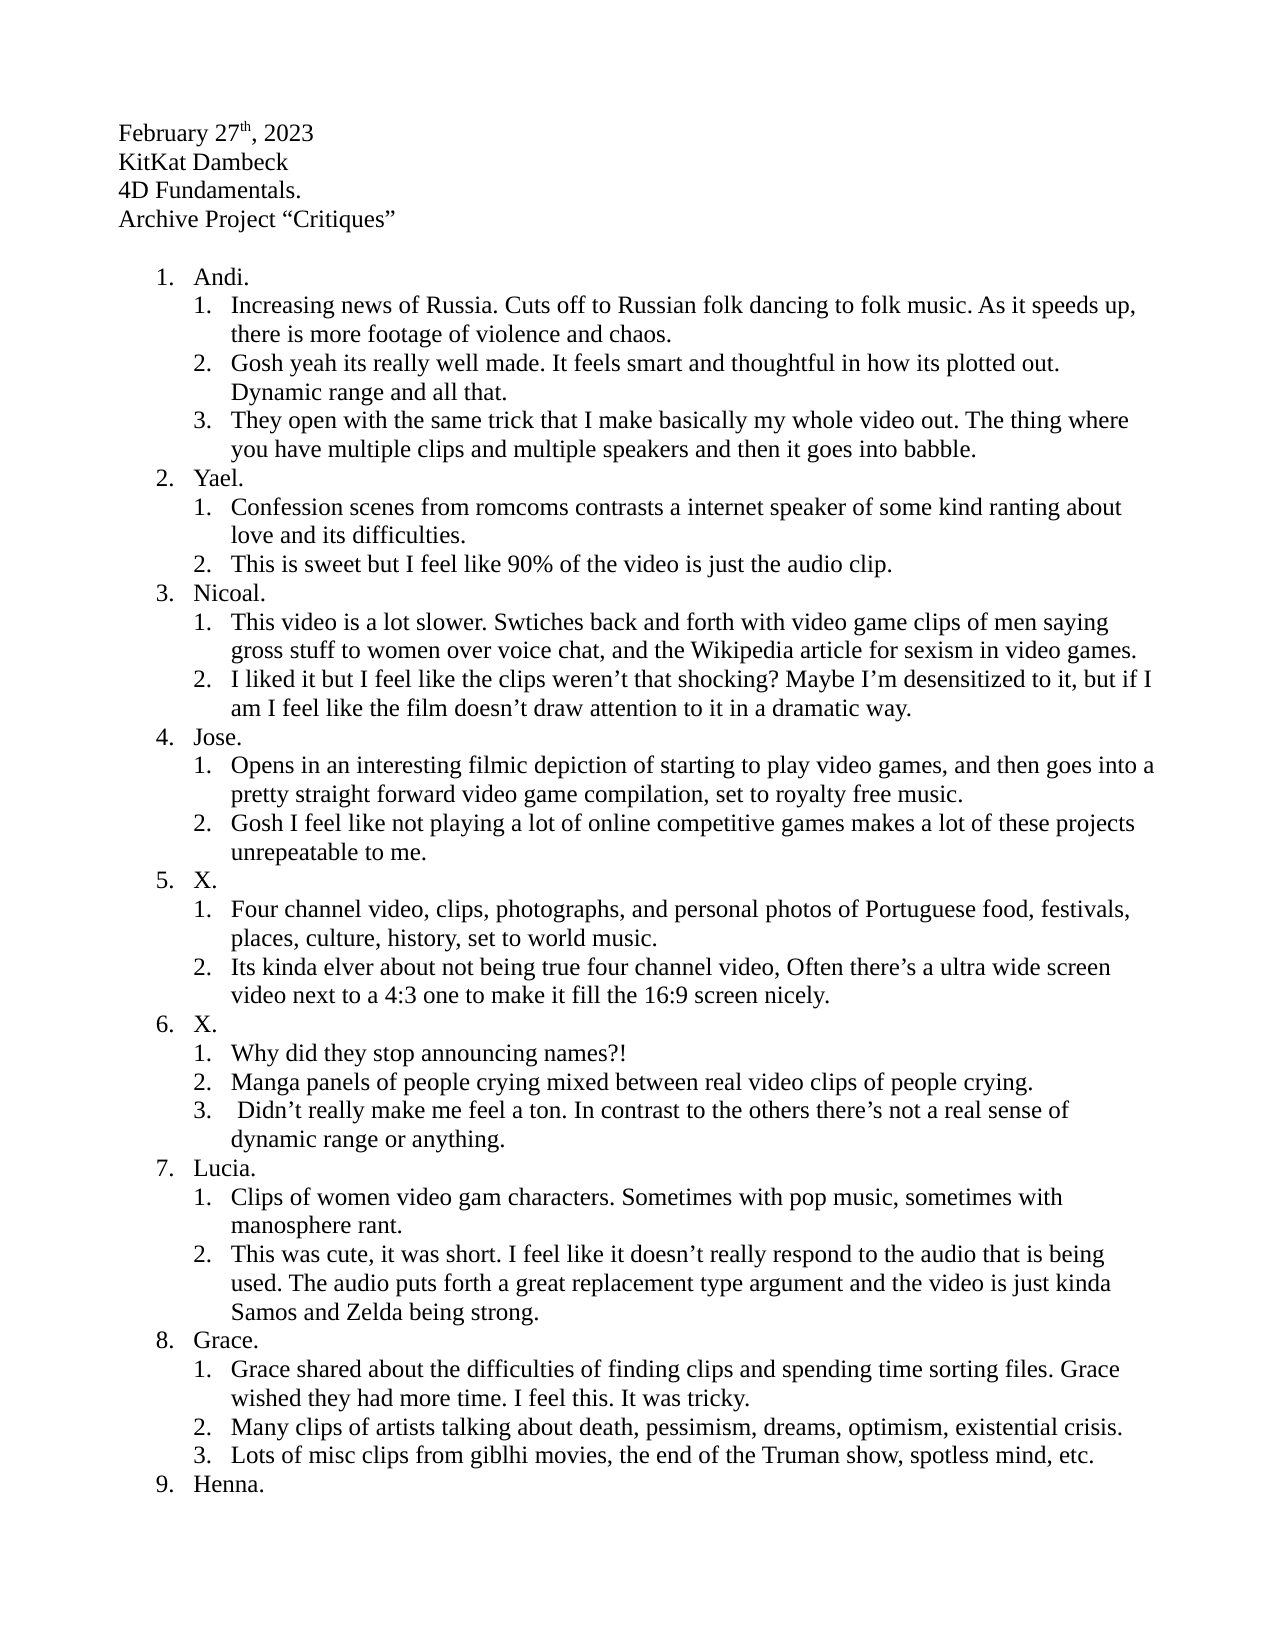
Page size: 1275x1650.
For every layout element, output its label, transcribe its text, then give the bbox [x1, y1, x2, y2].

list Gosh yeah its really well made. It feels smart and thoughtful in how its plotted out. Dynamic range and all that. [193, 348, 1157, 406]
text February 27th, 2023 [118, 118, 1157, 147]
list Four channel video, clips, photographs, and personal photos of Portuguese food, festivals, places, culture, history, set to world music. [193, 894, 1157, 952]
text 4D Fundamentals. [118, 176, 1157, 204]
list Increasing news of Russia. Cuts off to Russian folk dancing to folk music. As it speeds up, there is more footage of violence and chaos. [193, 291, 1157, 348]
text KitKat Dambeck [118, 147, 1157, 176]
list Confession scenes from romcoms contrasts a internet speaker of some kind ranting about love and its difficulties. [193, 492, 1157, 549]
list Manga panels of people crying mixed between real video clips of people crying. [193, 1067, 1157, 1096]
list Opens in an interesting filmic depiction of starting to play video games, and then goes into a pretty straight forward video game compilation, set to royalty free music. [193, 751, 1157, 808]
list Gosh I feel like not playing a lot of online competitive games makes a lot of these projects unrepeatable to me. [193, 808, 1157, 866]
list This video is a lot slower. Swtiches back and forth with video game clips of men saying gross stuff to women over voice chat, and the Wikipedia article for sexism in video games. [193, 607, 1157, 664]
list Many clips of artists talking about death, pessimism, dreams, optimism, existential crisis. [193, 1412, 1157, 1441]
list Henna. [156, 1469, 1157, 1498]
list Grace shared about the difficulties of finding clips and spending time sorting files. Grace wished they had more time. I feel this. It was tricky. [193, 1354, 1157, 1412]
list Lucia. [156, 1153, 1157, 1182]
list Andi. [156, 262, 1157, 291]
list Didn’t really make me feel a ton. In contrast to the others there’s not a real sense of dynamic range or anything. [193, 1096, 1157, 1153]
list I liked it but I feel like the clips weren’t that shocking? Maybe I’m desensitized to it, but if I am I feel like the film doesn’t draw attention to it in a dramatic way. [193, 664, 1157, 722]
text Archive Project “Critiques” [118, 204, 1157, 233]
list This was cute, it was short. I feel like it doesn’t really respond to the audio that is being used. The audio puts forth a great replacement type argument and the video is just kinda Samos and Zelda being strong. [193, 1239, 1157, 1326]
list Clips of women video gam characters. Sometimes with pop music, sometimes with manosphere rant. [193, 1182, 1157, 1239]
list X. [156, 1009, 1157, 1038]
list X. [156, 866, 1157, 894]
list They open with the same trick that I make basically my whole video out. The thing where you have multiple clips and multiple speakers and then it goes into babble. [193, 406, 1157, 463]
list Lots of misc clips from giblhi movies, the end of the Truman show, spotless mind, etc. [193, 1441, 1157, 1469]
list Why did they stop announcing names?! [193, 1038, 1157, 1067]
list This is sweet but I feel like 90% of the video is just the audio clip. [193, 549, 1157, 578]
list Yael. [156, 463, 1157, 492]
list Its kinda elver about not being true four channel video, Often there’s a ultra wide screen video next to a 4:3 one to make it fill the 16:9 screen nicely. [193, 952, 1157, 1009]
list Jose. [156, 722, 1157, 751]
list Nicoal. [156, 578, 1157, 607]
list Grace. [156, 1326, 1157, 1354]
